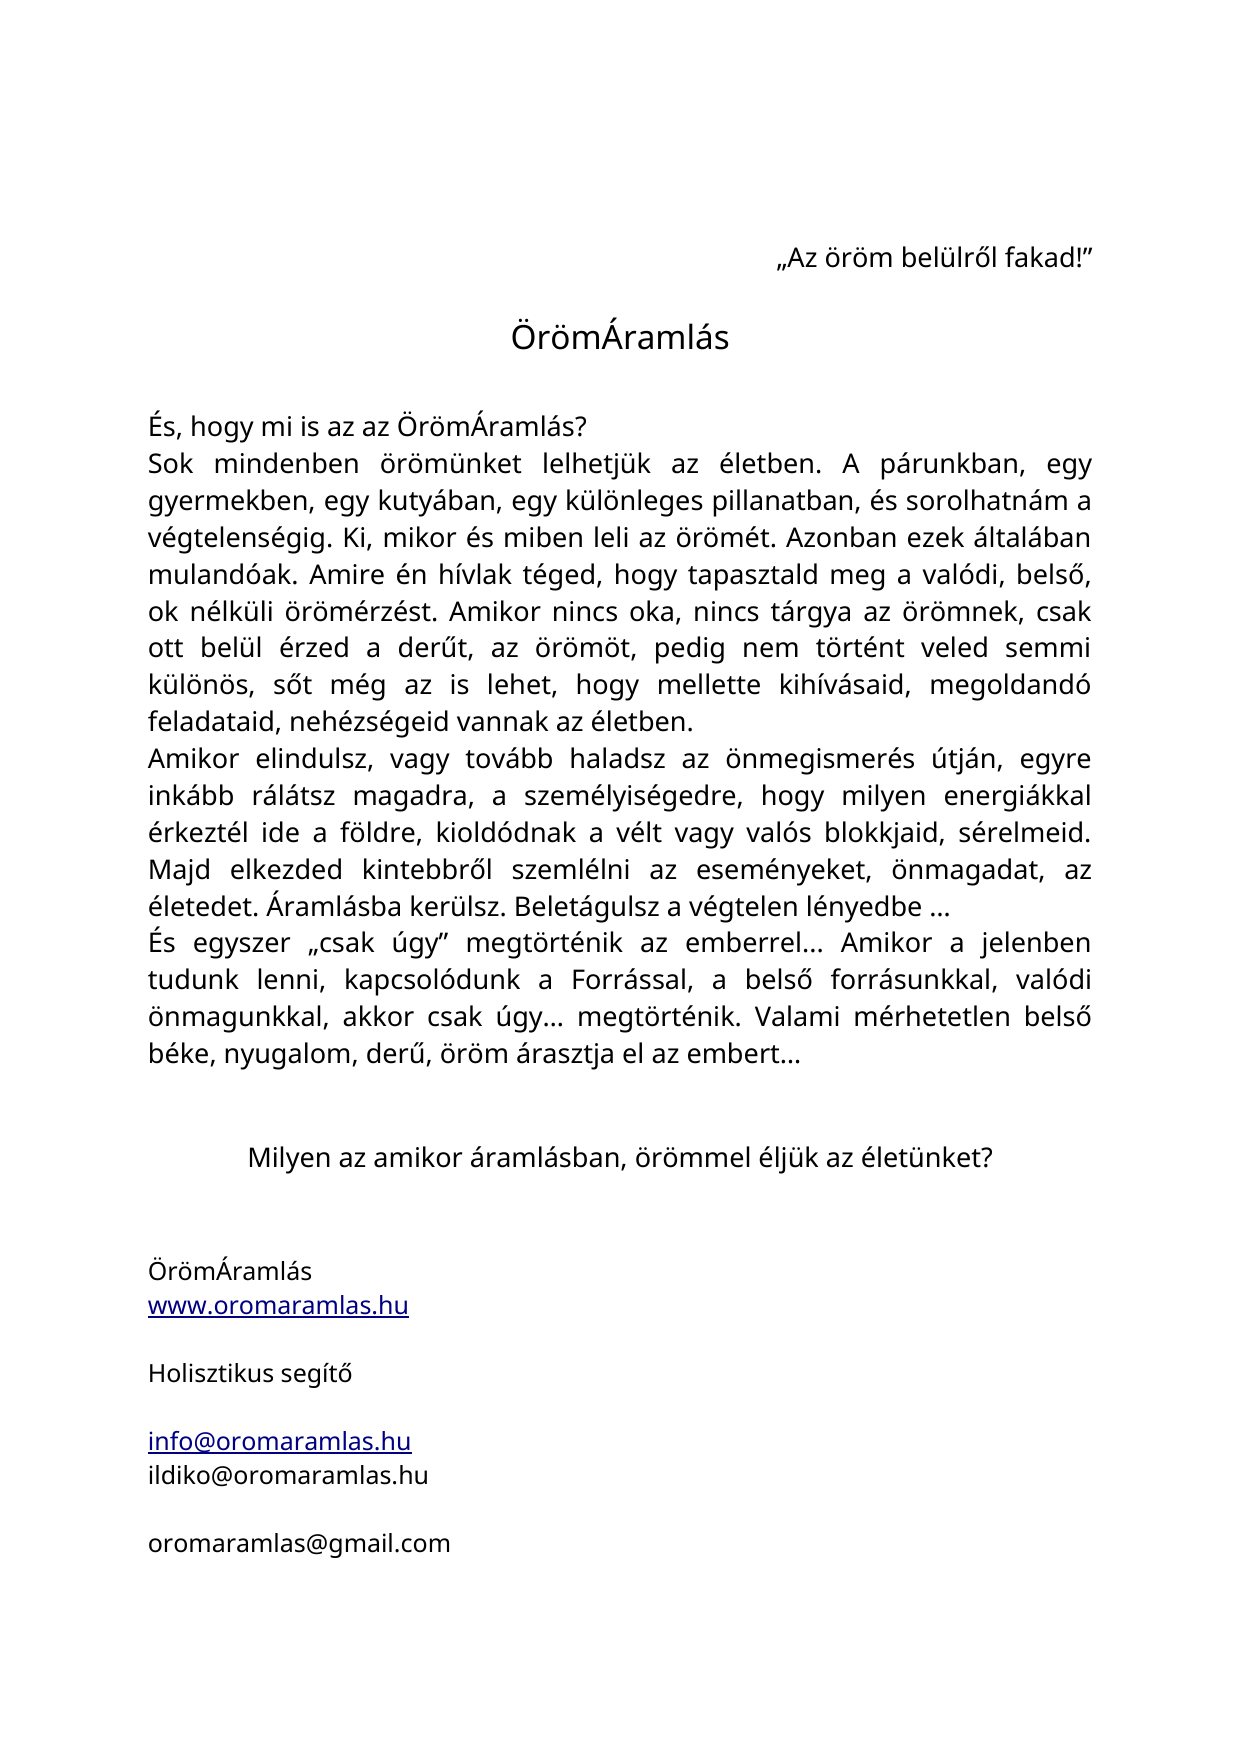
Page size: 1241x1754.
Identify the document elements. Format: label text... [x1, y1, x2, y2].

text Holisztikus segítő [148, 1355, 1093, 1389]
text Amikor elindulsz, vagy tovább haladsz az önmegismerés útján, egyre inkább rálátsz magadra, a személyiségedre, hogy milyen energiákkal érkeztél ide a földre, kioldódnak a vélt vagy valós blokkjaid, sérelmeid. Majd elkezded kintebbről szemlélni az eseményeket, önmagadat, az életedet. Áramlásba kerülsz. Beletágulsz a végtelen lényedbe … [148, 739, 1093, 924]
text ÖrömÁramlás [148, 1253, 1093, 1287]
text Sok mindenben örömünket lelhetjük az életben. A párunkban, egy gyermekben, egy kutyában, egy különleges pillanatban, és sorolhatnám a végtelenségig. Ki, mikor és miben leli az örömét. Azonban ezek általában mulandóak. Amire én hívlak téged, hogy tapasztald meg a valódi, belső, ok nélküli örömérzést. Amikor nincs oka, nincs tárgya az örömnek, csak ott belül érzed a derűt, az örömöt, pedig nem történt veled semmi különös, sőt még az is lehet, hogy mellette kihívásaid, megoldandó feladataid, nehézségeid vannak az életben. [148, 444, 1093, 739]
text www.oromaramlas.hu [148, 1287, 1093, 1321]
text És, hogy mi is az az ÖrömÁramlás? [148, 408, 1093, 444]
text „Az öröm belülről fakad!” [148, 239, 1093, 276]
text ÖrömÁramlás [148, 314, 1093, 359]
text oromaramlas@gmail.com [148, 1526, 1093, 1560]
text info@oromaramlas.hu [148, 1423, 1093, 1458]
text ildiko@oromaramlas.hu [148, 1458, 1093, 1492]
text Milyen az amikor áramlásban, örömmel éljük az életünket? [148, 1138, 1093, 1175]
text És egyszer „csak úgy” megtörténik az emberrel... Amikor a jelenben tudunk lenni, kapcsolódunk a Forrással, a belső forrásunkkal, valódi önmagunkkal, akkor csak úgy… megtörténik. Valami mérhetetlen belső béke, nyugalom, derű, öröm árasztja el az embert… [148, 924, 1093, 1071]
